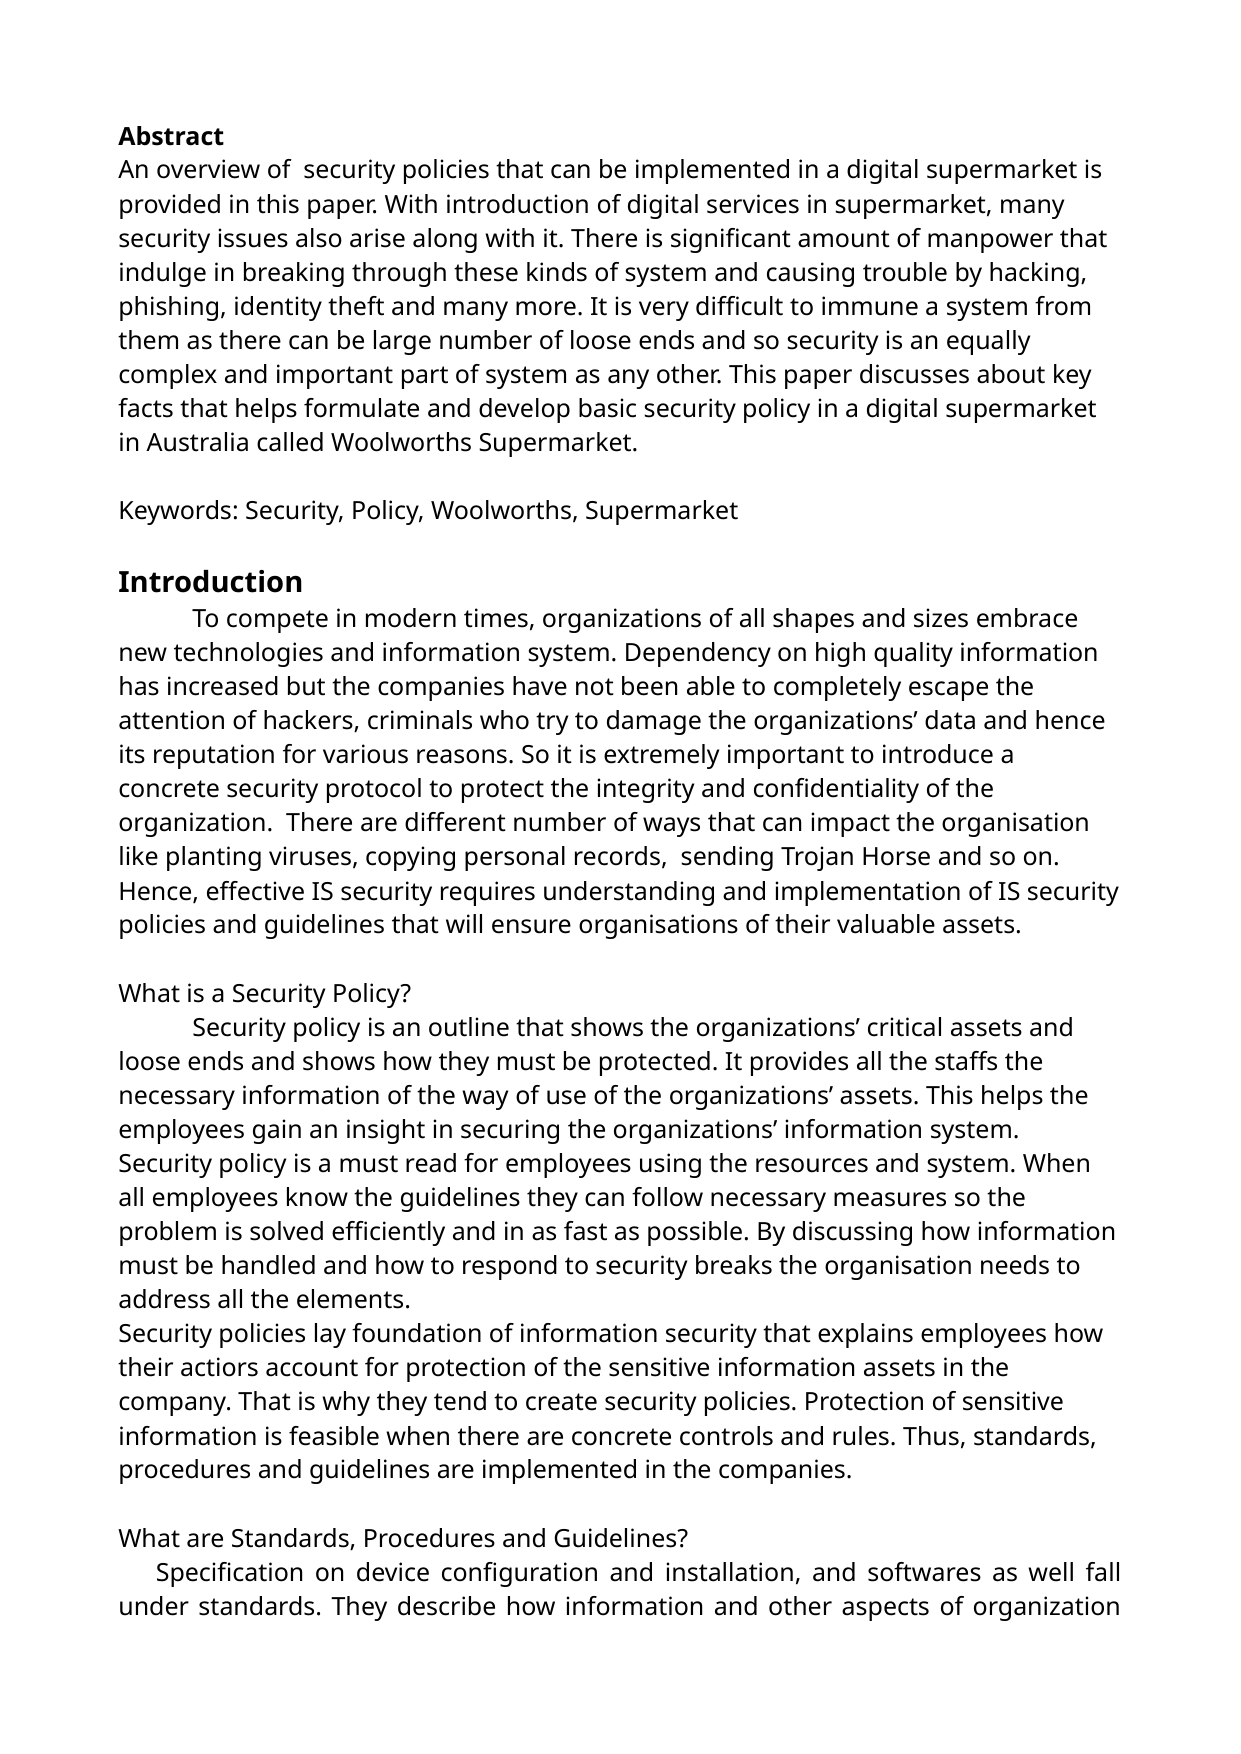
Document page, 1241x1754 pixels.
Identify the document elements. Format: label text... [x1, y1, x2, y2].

text Security policy is an outline that shows the organizations’ critical assets and loose ends and shows how they must be protected. It provides all the staffs the necessary information of the way of use of the organizations’ assets. This helps the employees gain an insight in securing the organizations’ information system. [118, 1009, 1122, 1146]
text Keywords: Security, Policy, Woolworths, Supermarket [118, 493, 1122, 527]
text What is a Security Policy? [118, 975, 1122, 1009]
text An overview of security policies that can be implemented in a digital supermarket is provided in this paper. With introduction of digital services in supermarket, many security issues also arise along with it. There is significant amount of manpower that indulge in breaking through these kinds of system and causing trouble by hacking, phishing, identity theft and many more. It is very difficult to immune a system from them as there can be large number of loose ends and so security is an equally complex and important part of system as any other. This paper discusses about key facts that helps formulate and develop basic security policy in a digital supermarket in Australia called Woolworths Supermarket. [118, 152, 1122, 459]
text To compete in modern times, organizations of all shapes and sizes embrace new technologies and information system. Dependency on high quality information has increased but the companies have not been able to completely escape the attention of hackers, criminals who try to damage the organizations’ data and hence its reputation for various reasons. So it is extremely important to introduce a concrete security protocol to protect the integrity and confidentiality of the organization. There are different number of ways that can impact the organisation like planting viruses, copying personal records, sending Trojan Horse and so on. Hence, effective IS security requires understanding and implementation of IS security policies and guidelines that will ensure organisations of their valuable assets. [118, 601, 1122, 941]
list What are Standards, Procedures and Guidelines? [118, 1520, 1122, 1554]
text Security policies lay foundation of information security that explains employees how their actiors account for protection of the sensitive information assets in the company. That is why they tend to create security policies. Protection of sensitive information is feasible when there are concrete controls and rules. Thus, standards, procedures and guidelines are implemented in the companies. [118, 1316, 1122, 1486]
text Security policy is a must read for employees using the resources and system. When all employees know the guidelines they can follow necessary measures so the problem is solved efficiently and in as fast as possible. By discussing how information must be handled and how to respond to security breaks the organisation needs to address all the elements. [118, 1146, 1122, 1316]
list Specification on device configuration and installation, and softwares as well fall under standards. They describe how information and other aspects of organization [118, 1554, 1122, 1622]
text Abstract [118, 118, 1122, 152]
text Introduction [118, 561, 1122, 601]
